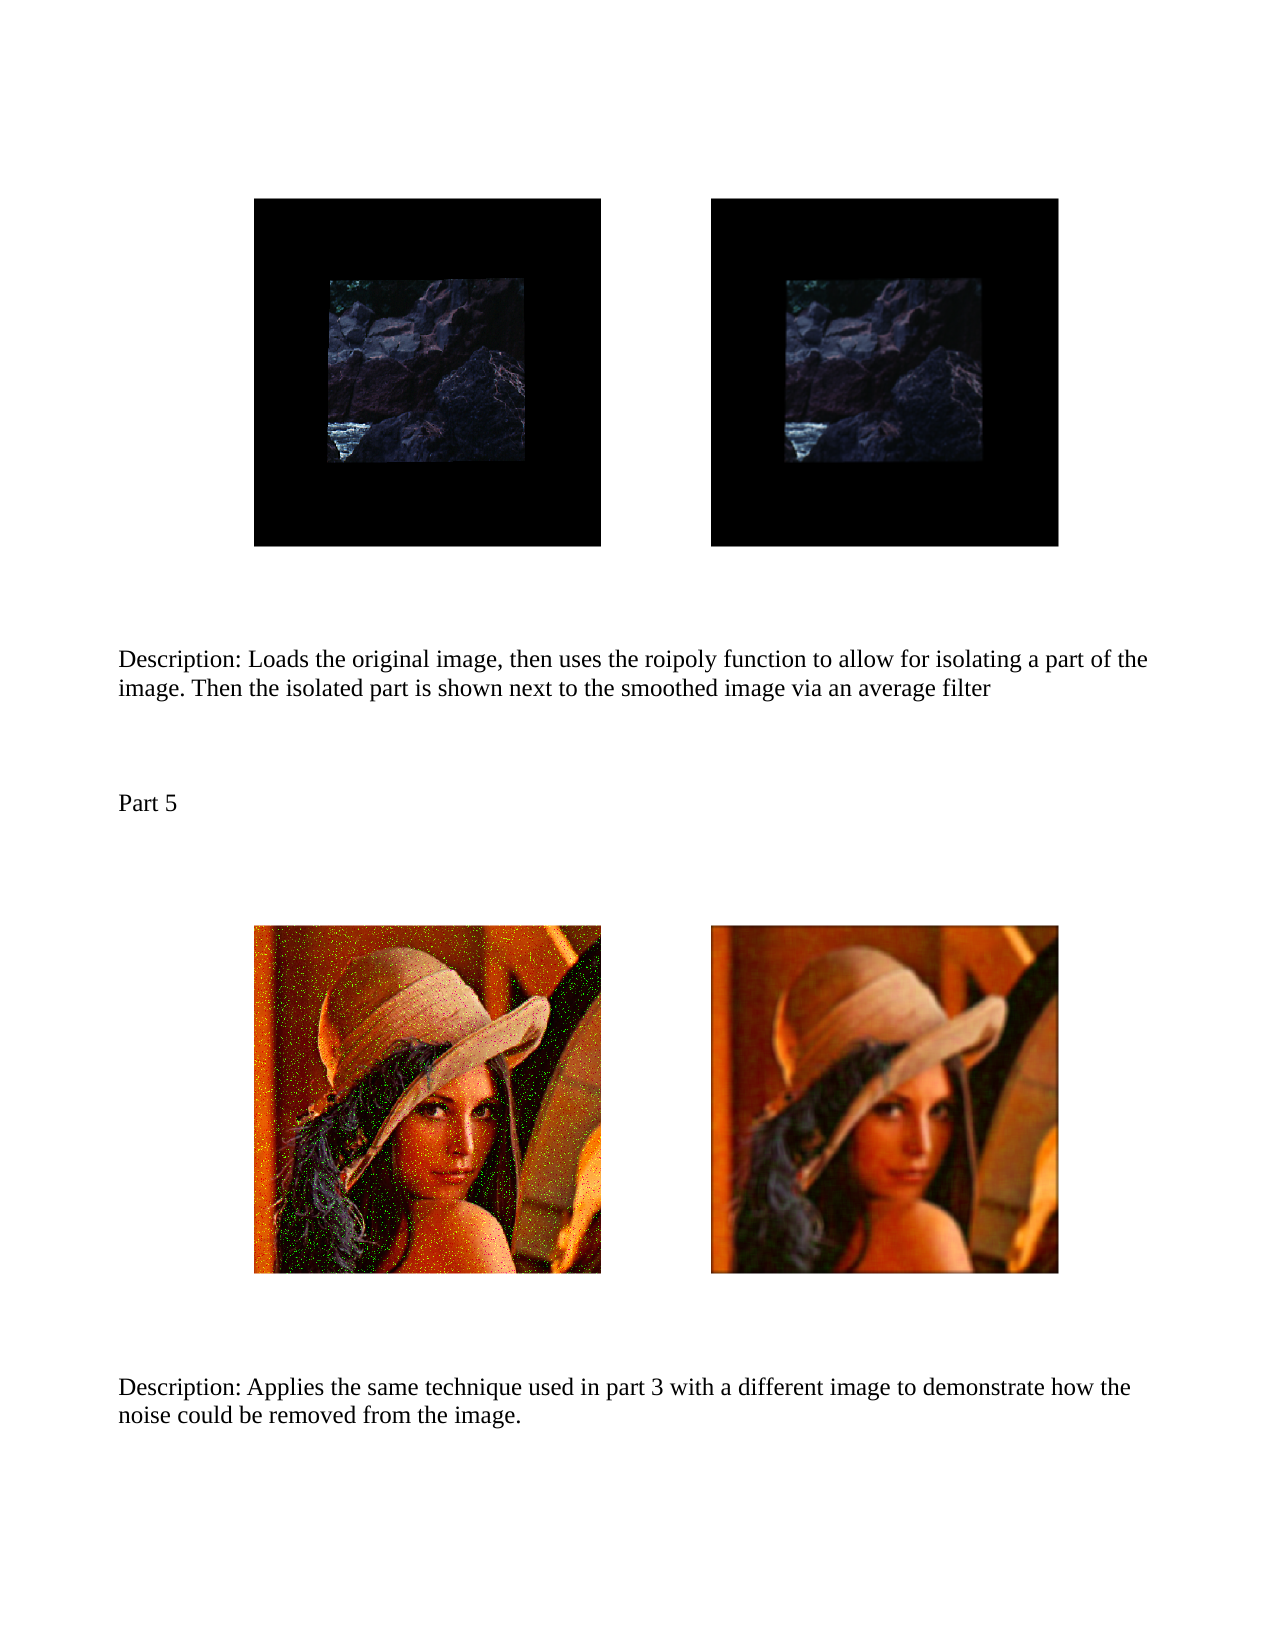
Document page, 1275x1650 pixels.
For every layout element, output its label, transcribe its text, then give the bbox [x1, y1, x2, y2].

picture [118, 845, 1157, 1372]
picture [118, 118, 1157, 645]
text Description: Applies the same technique used in part 3 with a different image to demonstrate how the noise could be removed from the image. [118, 1372, 1157, 1429]
text Description: Loads the original image, then uses the roipoly function to allow for isolating a part of the image. Then the isolated part is shown next to the smoothed image via an average filter [118, 645, 1157, 702]
text Part 5 [118, 788, 1157, 817]
